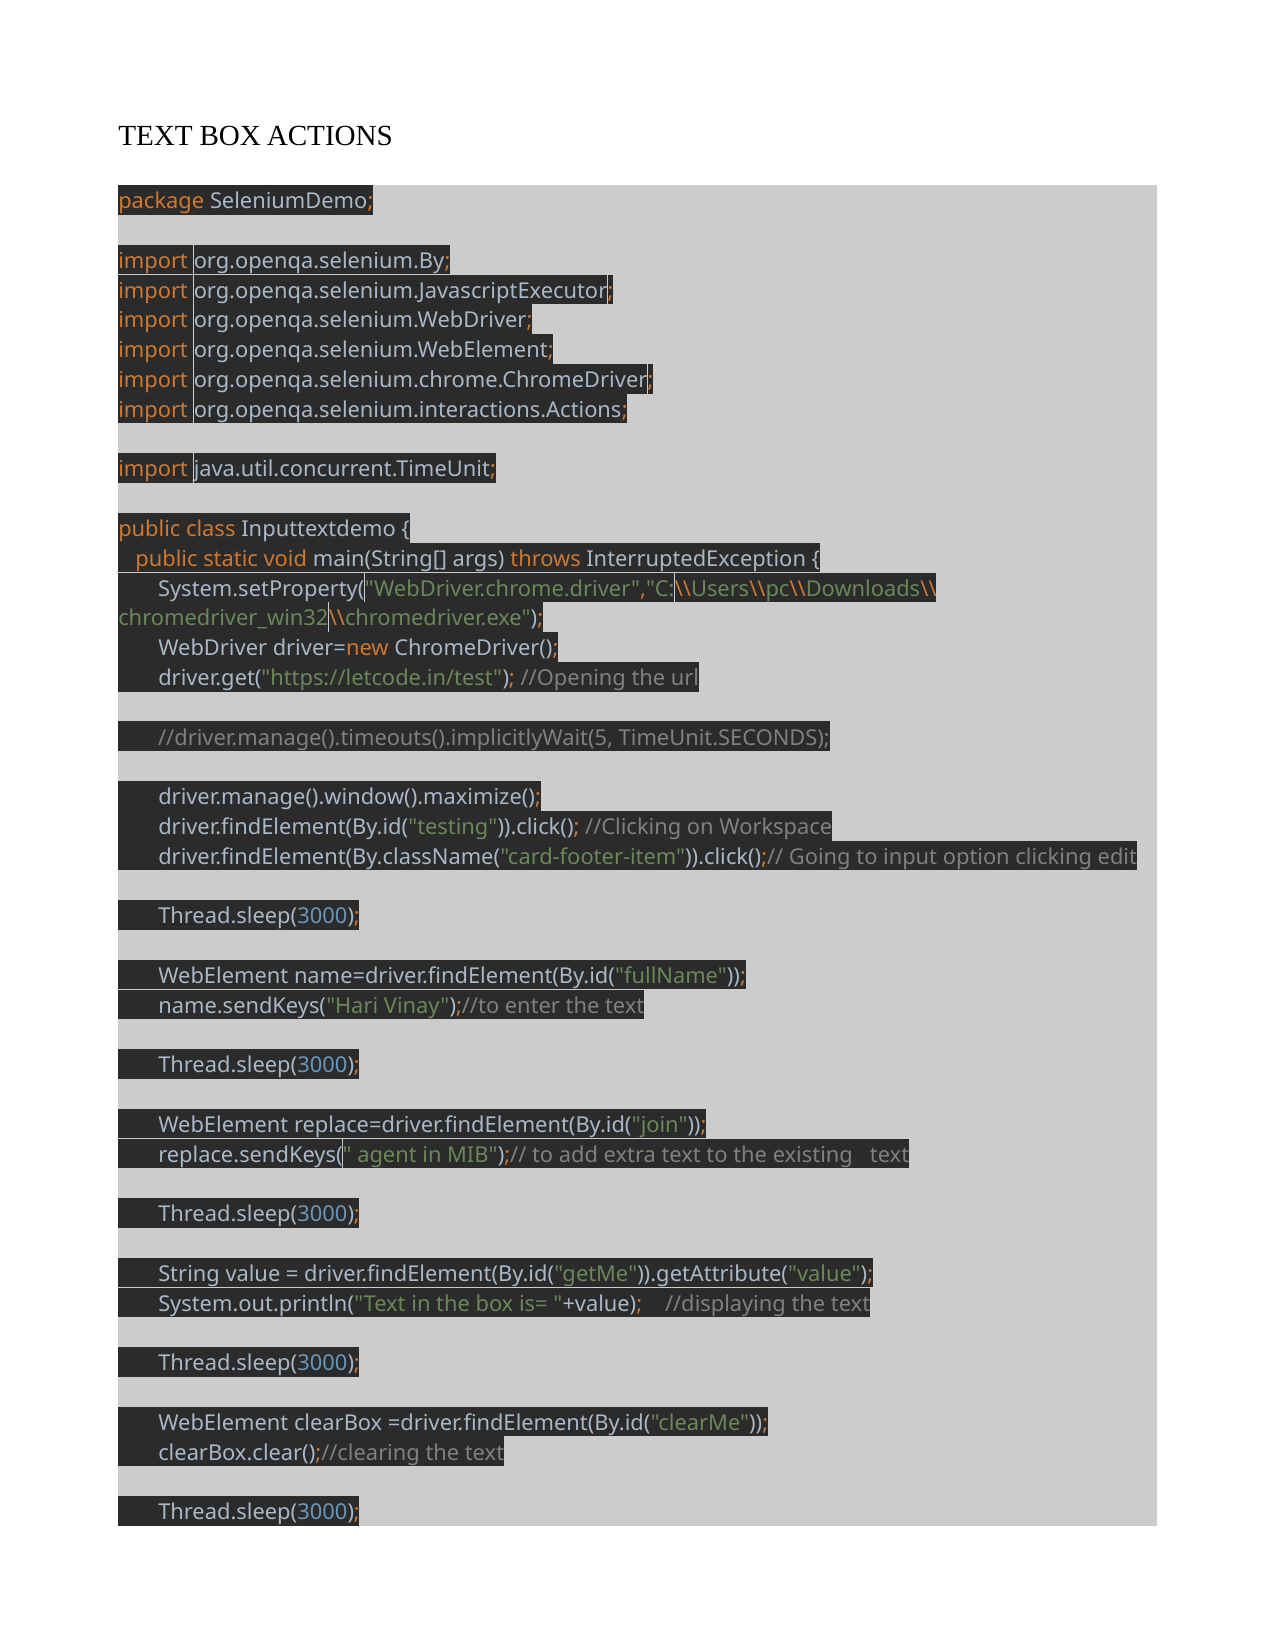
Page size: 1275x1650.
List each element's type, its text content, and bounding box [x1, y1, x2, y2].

text package SeleniumDemo; import org.openqa.selenium.By; import org.openqa.selenium.JavascriptExecutor; import org.openqa.selenium.WebDriver; import org.openqa.selenium.WebElement; import org.openqa.selenium.chrome.ChromeDriver; import org.openqa.selenium.interactions.Actions; import java.util.concurrent.TimeUnit; public class Inputtextdemo { public static void main(String[] args) throws InterruptedException { System.setProperty("WebDriver.chrome.driver","C:\\Users\\pc\\Downloads\\chromedriver_win32\\chromedriver.exe"); WebDriver driver=new ChromeDriver(); driver.get("https://letcode.in/test"); //Opening the url //driver.manage().timeouts().implicitlyWait(5, TimeUnit.SECONDS); driver.manage().window().maximize(); driver.findElement(By.id("testing")).click(); //Clicking on Workspace driver.findElement(By.className("card-footer-item")).click();// Going to input option clicking edit Thread.sleep(3000); WebElement name=driver.findElement(By.id("fullName")); name.sendKeys("Hari Vinay");//to enter the text Thread.sleep(3000); WebElement replace=driver.findElement(By.id("join")); replace.sendKeys(" agent in MIB");// to add extra text to the existing text Thread.sleep(3000); String value = driver.findElement(By.id("getMe")).getAttribute("value"); System.out.println("Text in the box is= "+value); //displaying the text Thread.sleep(3000); WebElement clearBox =driver.findElement(By.id("clearMe")); clearBox.clear();//clearing the text Thread.sleep(3000); [118, 185, 1157, 1526]
text TEXT BOX ACTIONS [118, 118, 1157, 152]
